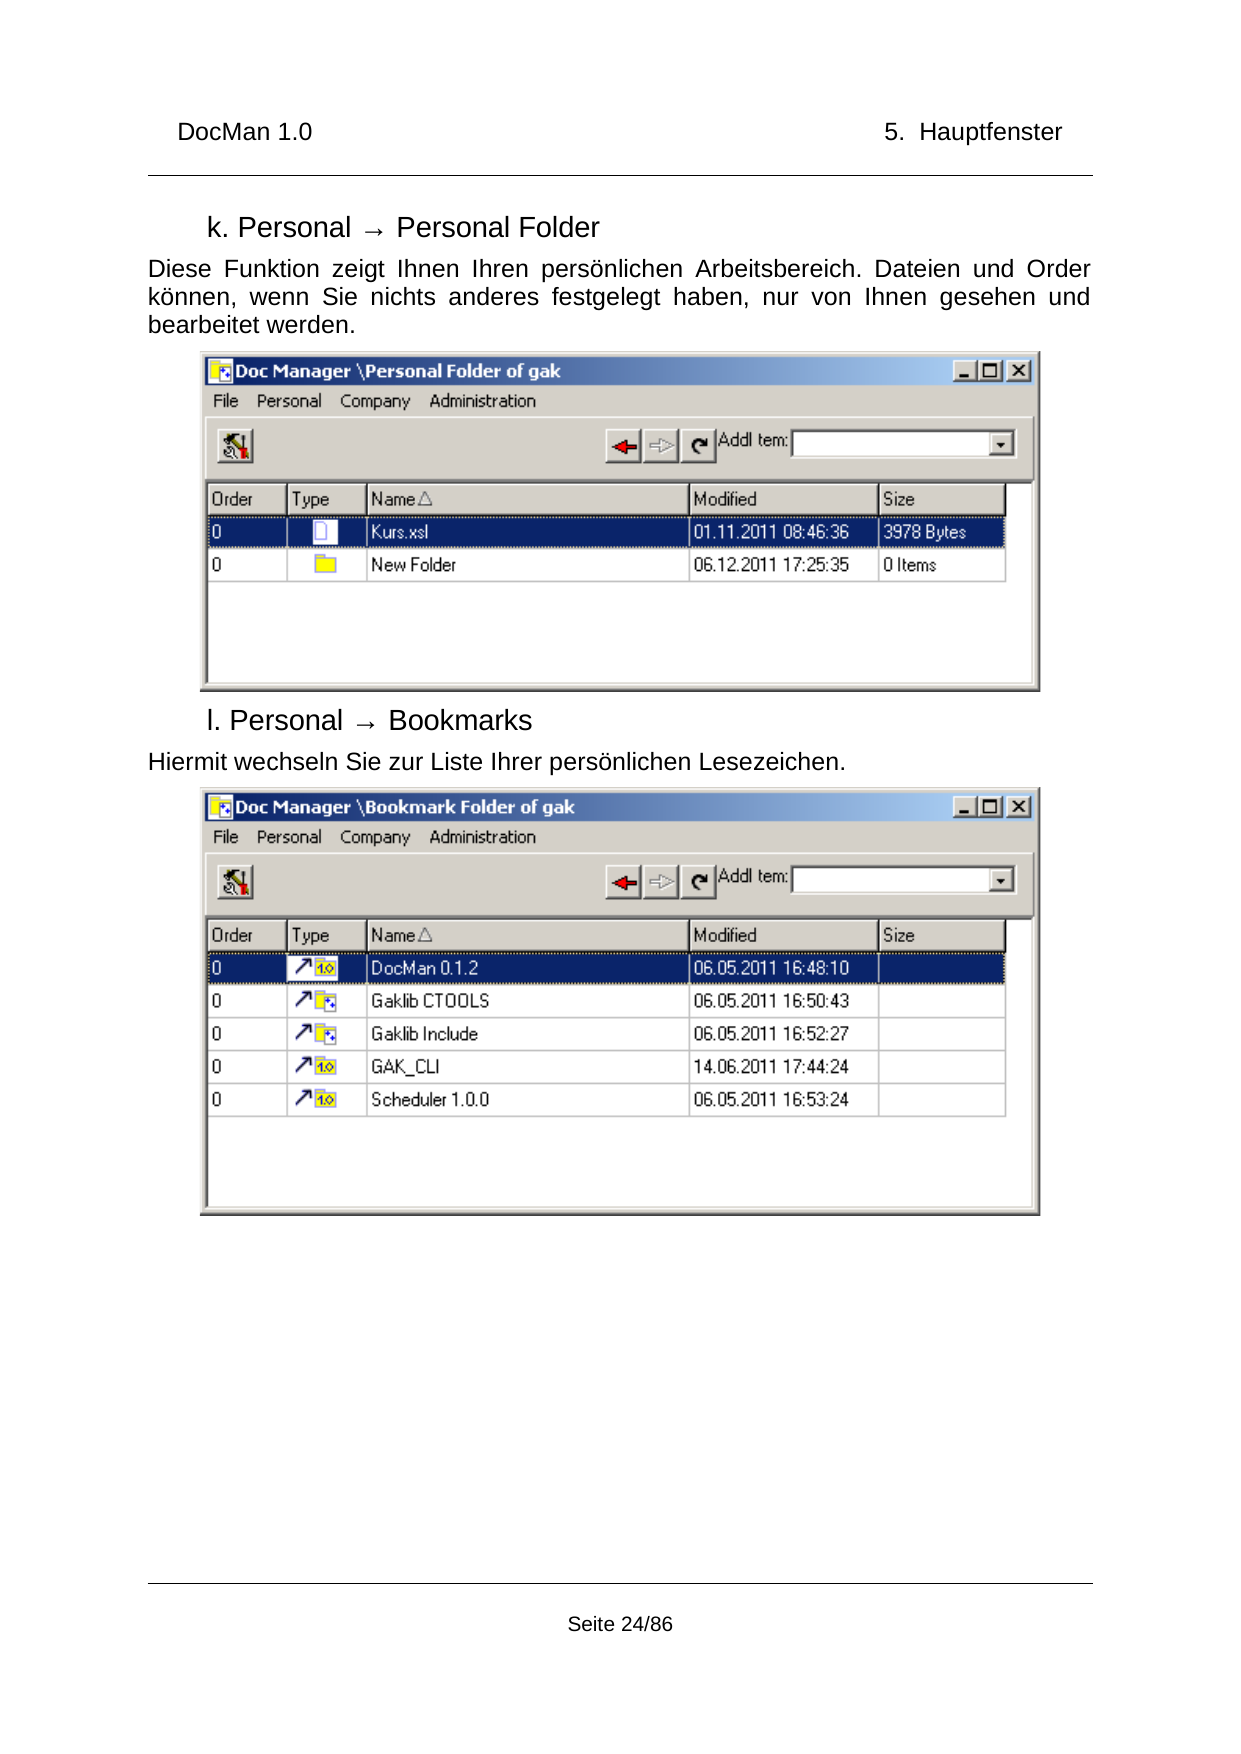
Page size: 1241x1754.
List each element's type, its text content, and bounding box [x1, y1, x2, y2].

subtitle Personal → Bookmarks [148, 703, 1093, 736]
text Hiermit wechseln Sie zur Liste Ihrer persönlichen Lesezeichen. [148, 748, 1093, 776]
picture [199, 351, 1041, 692]
subtitle Personal → Personal Folder [148, 211, 1093, 243]
picture [199, 787, 1041, 1216]
text Diese Funktion zeigt Ihnen Ihren persönlichen Arbeitsbereich. Dateien und Order können, wenn Sie nichts anderes festgelegt haben, nur von Ihnen gesehen und bearbeitet werden. [148, 255, 1093, 339]
